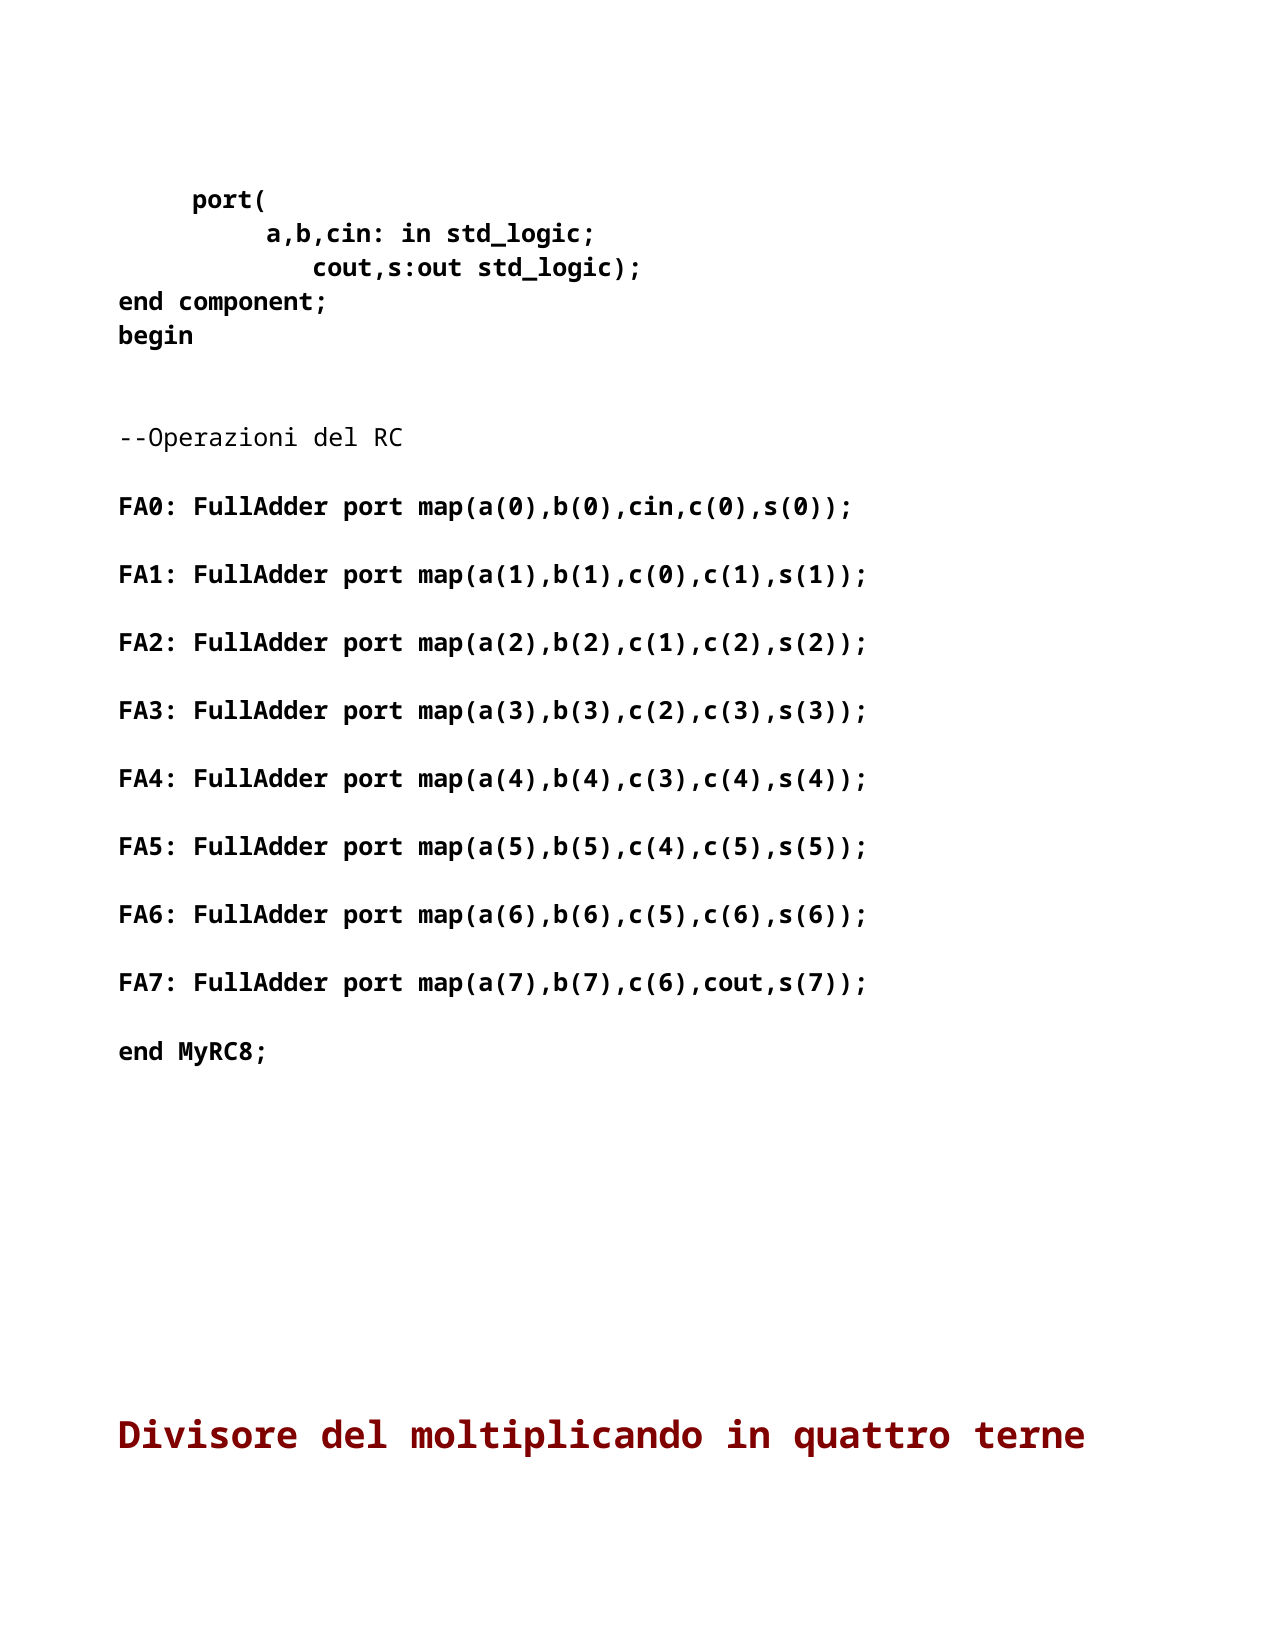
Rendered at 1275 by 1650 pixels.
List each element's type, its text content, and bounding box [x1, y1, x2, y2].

text FA5: FullAdder port map(a(5),b(5),c(4),c(5),s(5)); [118, 829, 1157, 863]
text cout,s:out std_logic); [118, 250, 1157, 284]
text FA1: FullAdder port map(a(1),b(1),c(0),c(1),s(1)); [118, 556, 1157, 590]
text FA3: FullAdder port map(a(3),b(3),c(2),c(3),s(3)); [118, 693, 1157, 727]
text end MyRC8; [118, 1033, 1157, 1067]
text FA4: FullAdder port map(a(4),b(4),c(3),c(4),s(4)); [118, 761, 1157, 795]
text FA6: FullAdder port map(a(6),b(6),c(5),c(6),s(6)); [118, 897, 1157, 931]
text FA2: FullAdder port map(a(2),b(2),c(1),c(2),s(2)); [118, 624, 1157, 658]
text FA0: FullAdder port map(a(0),b(0),cin,c(0),s(0)); [118, 488, 1157, 522]
text end component; [118, 284, 1157, 318]
text --Operazioni del RC [118, 420, 1157, 454]
text a,b,cin: in std_logic; [118, 216, 1157, 250]
text port( [118, 182, 1157, 216]
text Divisore del moltiplicando in quattro terne [118, 1408, 1157, 1459]
text begin [118, 318, 1157, 352]
text FA7: FullAdder port map(a(7),b(7),c(6),cout,s(7)); [118, 965, 1157, 999]
